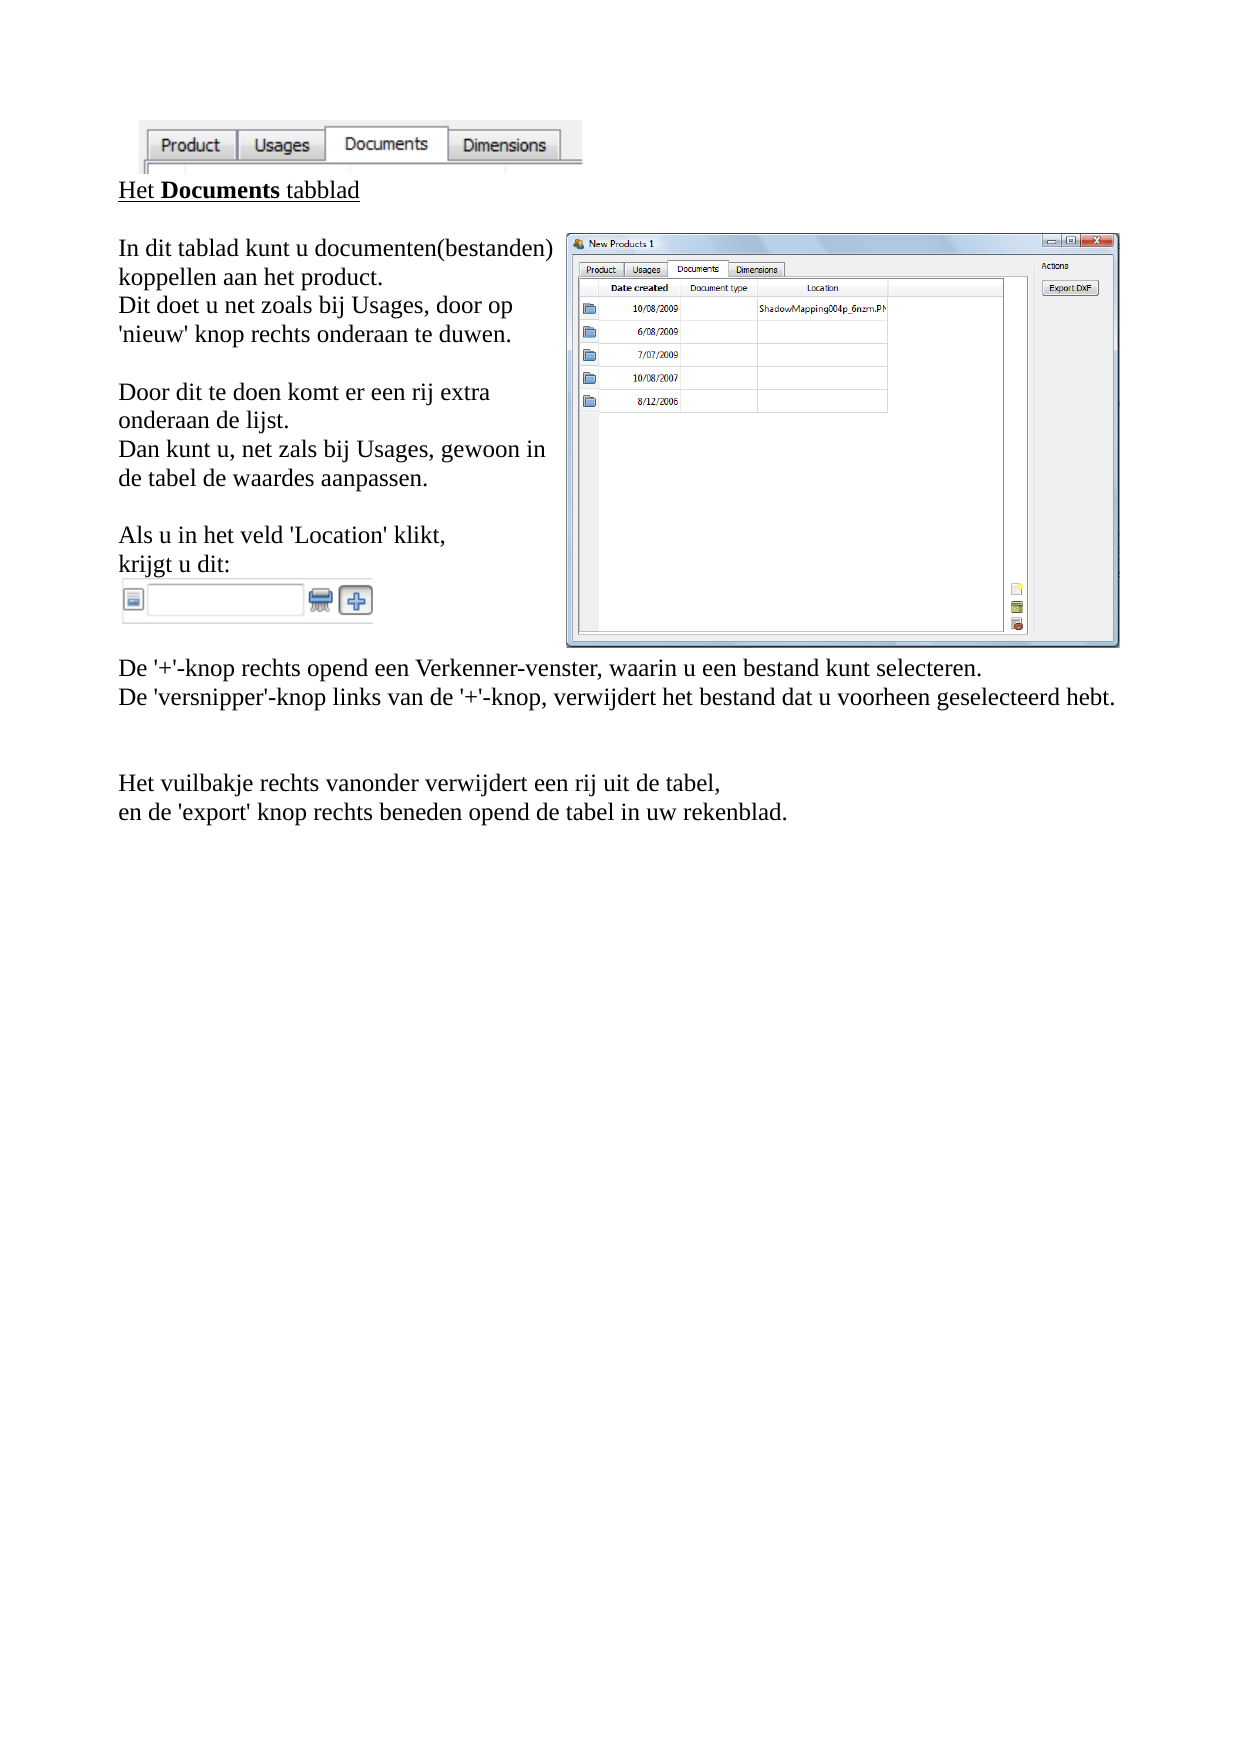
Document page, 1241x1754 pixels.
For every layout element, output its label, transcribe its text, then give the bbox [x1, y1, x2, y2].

text Dan kunt u, net zals bij Usages, gewoon in de tabel de waardes aanpassen. [118, 434, 566, 492]
picture [566, 233, 1120, 648]
text Als u in het veld 'Location' klikt, [118, 521, 566, 549]
text In dit tablad kunt u documenten(bestanden) koppellen aan het product. [118, 233, 566, 291]
text De 'versnipper'-knop links van de '+'-knop, verwijdert het bestand dat u voorheen geselecteerd hebt. [118, 682, 1122, 710]
text krijgt u dit: [118, 549, 566, 578]
text Dit doet u net zoals bij Usages, door op 'nieuw' knop rechts onderaan te duwen. [118, 291, 566, 348]
text onderaan de lijst. [118, 406, 566, 434]
text De '+'-knop rechts opend een Verkenner-venster, waarin u een bestand kunt selecteren. [118, 653, 1122, 682]
picture [138, 120, 583, 174]
text en de 'export' knop rechts beneden opend de tabel in uw rekenblad. [118, 797, 1122, 825]
picture [122, 578, 373, 624]
text Het vuilbakje rechts vanonder verwijdert een rij uit de tabel, [118, 768, 1122, 797]
text Door dit te doen komt er een rij extra [118, 377, 566, 406]
text Het Documents tabblad [118, 176, 1122, 204]
